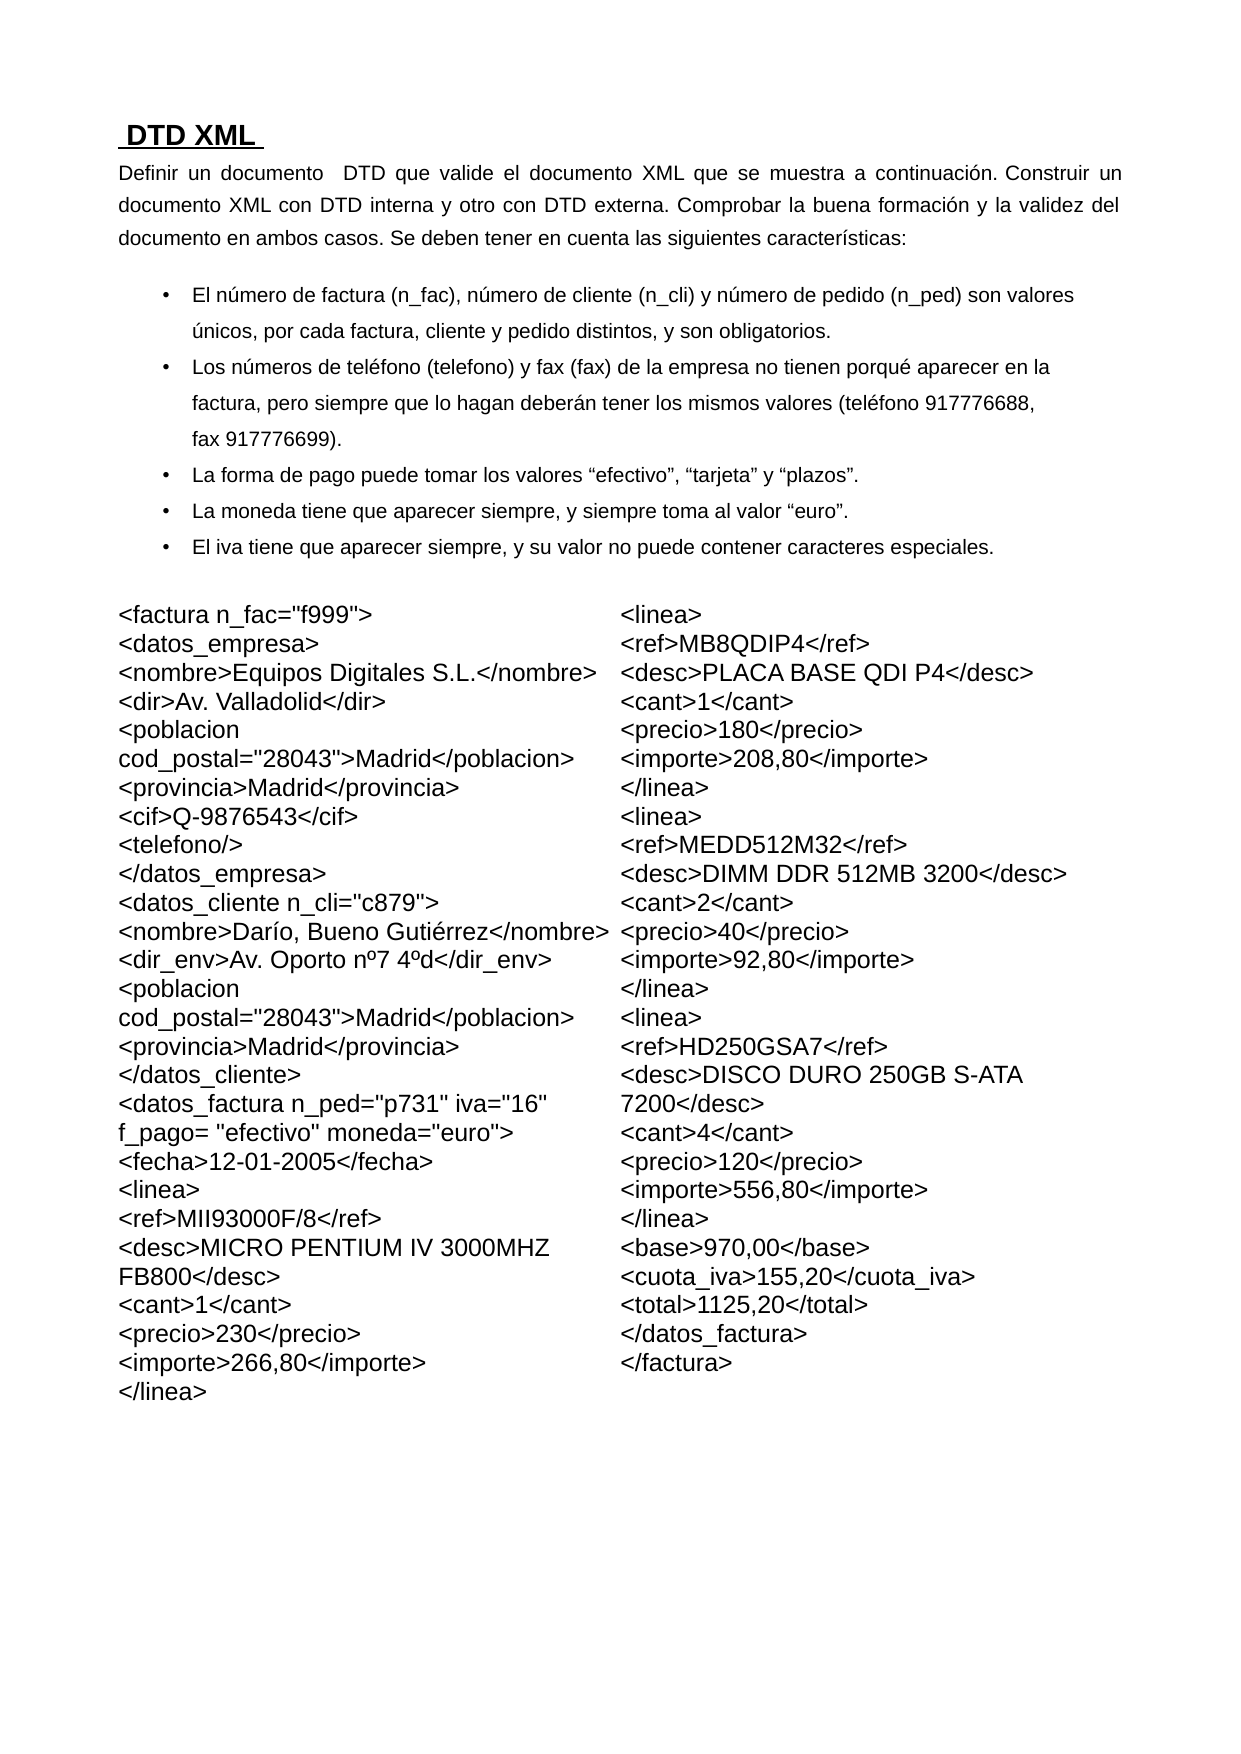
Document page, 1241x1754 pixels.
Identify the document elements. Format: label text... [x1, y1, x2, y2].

text Definir un documento DTD que valide el documento XML que se muestra a continuación. Construir un documento XML con DTD interna y otro con DTD externa. Comprobar la buena formación y la validez del documento en ambos casos. Se deben tener en cuenta las siguientes características: [118, 152, 1122, 250]
text <datos_empresa> [118, 629, 620, 658]
text </linea> [620, 773, 1122, 802]
text <desc>MICRO PENTIUM IV 3000MHZ FB800</desc> [118, 1233, 620, 1290]
text <importe>556,80</importe> [620, 1175, 1122, 1204]
text <linea> [118, 1175, 620, 1204]
text <importe>266,80</importe> [118, 1348, 620, 1377]
text <poblacion cod_postal="28043">Madrid</poblacion> [118, 715, 620, 773]
text <nombre>Darío, Bueno Gutiérrez</nombre> [118, 917, 620, 945]
text <dir>Av. Valladolid</dir> [118, 687, 620, 715]
text <linea> [620, 1003, 1122, 1032]
text <total>1125,20</total> [620, 1290, 1122, 1319]
text <poblacion cod_postal="28043">Madrid</poblacion> [118, 974, 620, 1032]
text <telefono/> [118, 830, 620, 859]
text <base>970,00</base> [620, 1233, 1122, 1262]
text <nombre>Equipos Digitales S.L.</nombre> [118, 658, 620, 687]
list La forma de pago puede tomar los valores “efectivo”, “tarjeta” y “plazos”. [162, 463, 1122, 487]
text <provincia>Madrid</provincia> [118, 1032, 620, 1060]
text <precio>230</precio> [118, 1319, 620, 1348]
list El número de factura (n_fac), número de cliente (n_cli) y número de pedido (n_ped) son valores únicos, por cada factura, cliente y pedido distintos, y son obligatorios. [162, 283, 1122, 343]
text <datos_cliente n_cli="c879"> [118, 888, 620, 917]
text <datos_factura n_ped="p731" iva="16" f_pago= "efectivo" moneda="euro"> [118, 1089, 620, 1147]
text <linea> [620, 600, 1122, 629]
text <precio>180</precio> [620, 715, 1122, 744]
text <cuota_iva>155,20</cuota_iva> [620, 1262, 1122, 1290]
text </linea> [620, 1204, 1122, 1233]
text <precio>120</precio> [620, 1147, 1122, 1175]
text <ref>MB8QDIP4</ref> [620, 629, 1122, 658]
text <desc>DIMM DDR 512MB 3200</desc> [620, 859, 1122, 888]
text <cant>2</cant> [620, 888, 1122, 917]
text <fecha>12-01-2005</fecha> [118, 1147, 620, 1175]
text <desc>DISCO DURO 250GB S-ATA 7200</desc> [620, 1060, 1122, 1118]
text DTD XML [118, 118, 1122, 152]
text <provincia>Madrid</provincia> [118, 773, 620, 802]
text </linea> [620, 974, 1122, 1003]
text <cant>1</cant> [620, 687, 1122, 715]
text <desc>PLACA BASE QDI P4</desc> [620, 658, 1122, 687]
list Los números de teléfono (telefono) y fax (fax) de la empresa no tienen porqué aparecer en la factura, pero siempre que lo hagan deberán tener los mismos valores (teléfono 917776688, fax 917776699). [162, 355, 1122, 451]
text <linea> [620, 802, 1122, 830]
list El iva tiene que aparecer siempre, y su valor no puede contener caracteres especiales. [162, 535, 1122, 559]
text <importe>92,80</importe> [620, 945, 1122, 974]
text </datos_factura> [620, 1319, 1122, 1348]
text <factura n_fac="f999"> [118, 600, 620, 629]
text <cant>4</cant> [620, 1118, 1122, 1147]
text <importe>208,80</importe> [620, 744, 1122, 773]
text </datos_empresa> [118, 859, 620, 888]
text <ref>MEDD512M32</ref> [620, 830, 1122, 859]
text <precio>40</precio> [620, 917, 1122, 945]
text </linea> [118, 1377, 620, 1405]
text <ref>HD250GSA7</ref> [620, 1032, 1122, 1060]
text </factura> [620, 1348, 1122, 1377]
text </datos_cliente> [118, 1060, 620, 1089]
list La moneda tiene que aparecer siempre, y siempre toma al valor “euro”. [162, 499, 1122, 523]
text <ref>MII93000F/8</ref> [118, 1204, 620, 1233]
text <cif>Q-9876543</cif> [118, 802, 620, 830]
text <dir_env>Av. Oporto nº7 4ºd</dir_env> [118, 945, 620, 974]
text <cant>1</cant> [118, 1290, 620, 1319]
